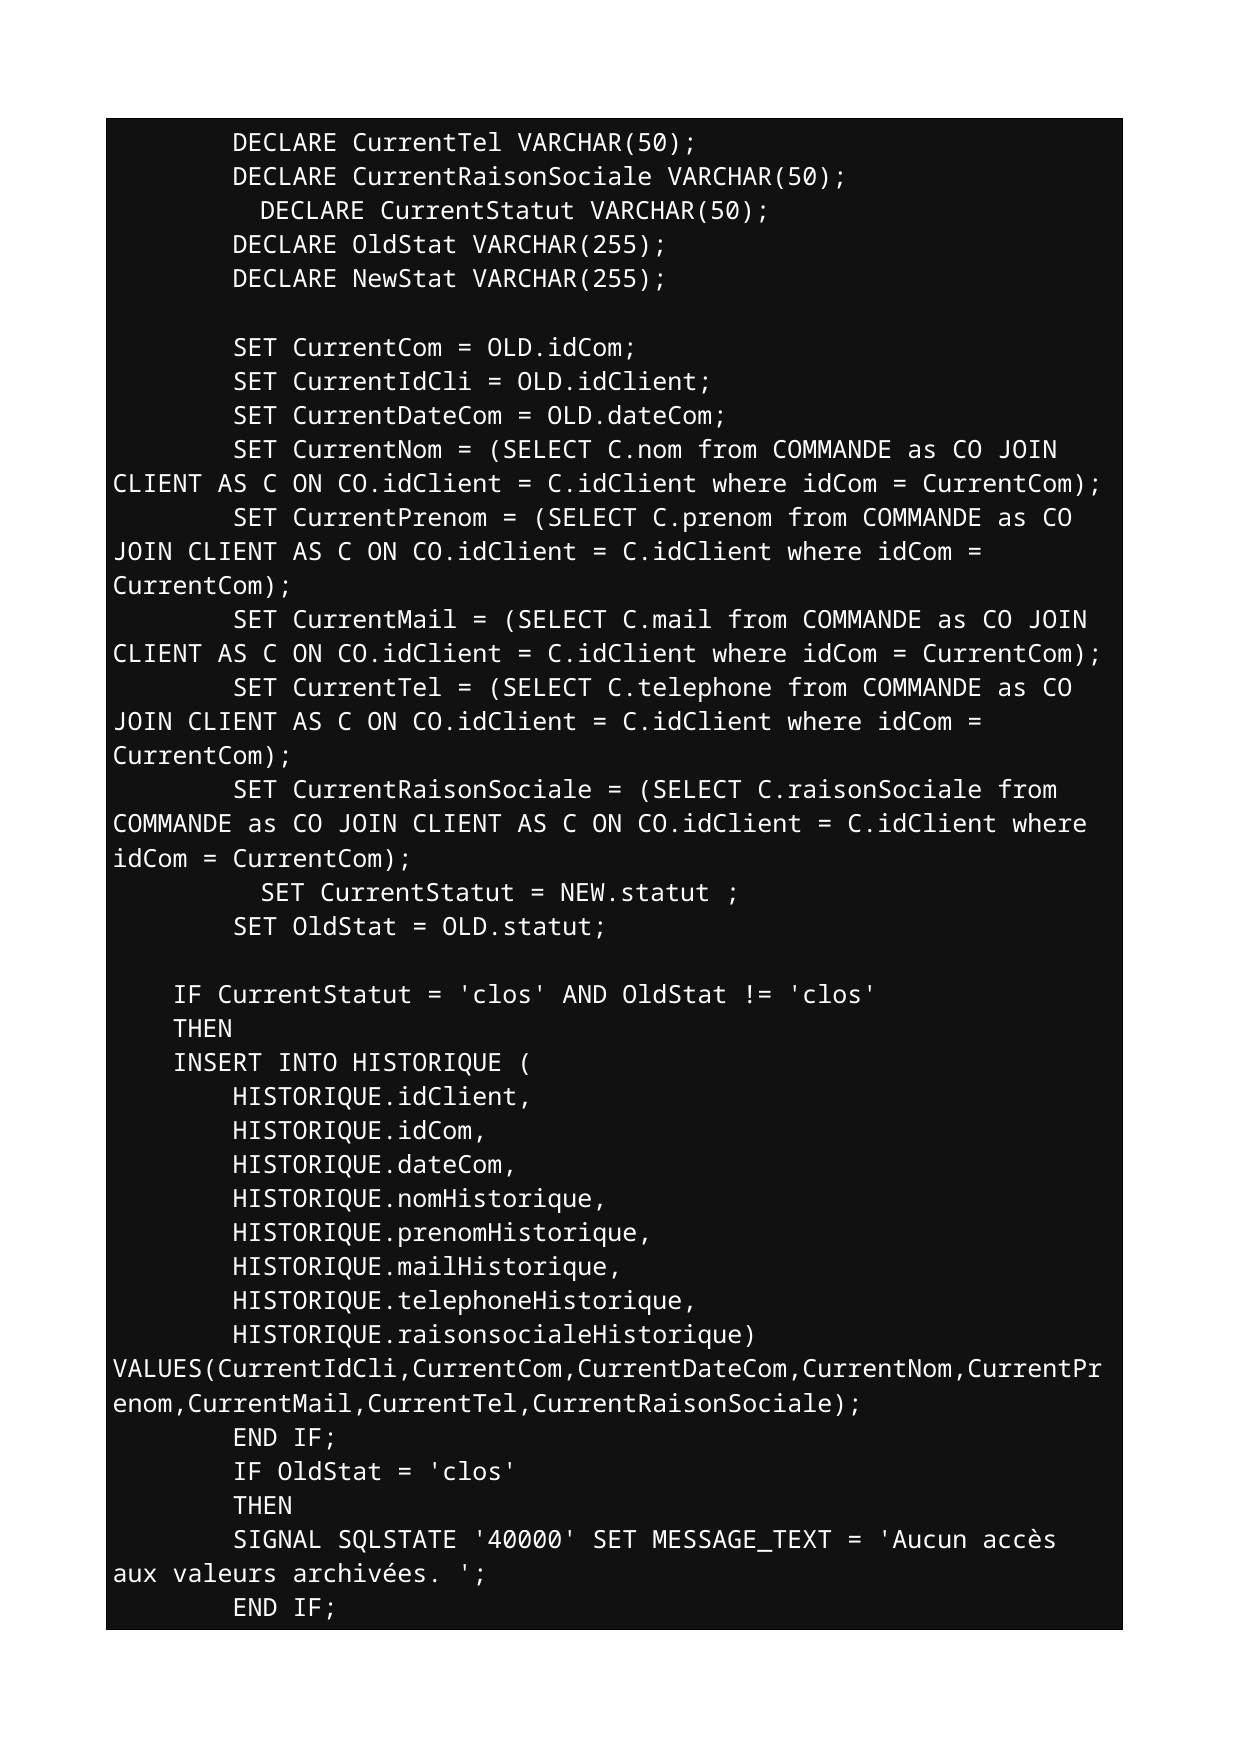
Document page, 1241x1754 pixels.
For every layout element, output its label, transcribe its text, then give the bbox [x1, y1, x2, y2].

table_header DECLARE CurrentTel VARCHAR(50); DECLARE CurrentRaisonSociale VARCHAR(50); DECLARE CurrentStatut VARCHAR(50); DECLARE OldStat VARCHAR(255); DECLARE NewStat VARCHAR(255); SET CurrentCom = OLD.idCom; SET CurrentIdCli = OLD.idClient; SET CurrentDateCom = OLD.dateCom; SET CurrentNom = (SELECT C.nom from COMMANDE as CO JOIN CLIENT AS C ON CO.idClient = C.idClient where idCom = CurrentCom); SET CurrentPrenom = (SELECT C.prenom from COMMANDE as CO JOIN CLIENT AS C ON CO.idClient = C.idClient where idCom = CurrentCom); SET CurrentMail = (SELECT C.mail from COMMANDE as CO JOIN CLIENT AS C ON CO.idClient = C.idClient where idCom = CurrentCom); SET CurrentTel = (SELECT C.telephone from COMMANDE as CO JOIN CLIENT AS C ON CO.idClient = C.idClient where idCom = CurrentCom); SET CurrentRaisonSociale = (SELECT C.raisonSociale from COMMANDE as CO JOIN CLIENT AS C ON CO.idClient = C.idClient where idCom = CurrentCom); SET CurrentStatut = NEW.statut ; SET OldStat = OLD.statut; IF CurrentStatut = 'clos' AND OldStat != 'clos' THEN INSERT INTO HISTORIQUE ( HISTORIQUE.idClient, HISTORIQUE.idCom, HISTORIQUE.dateCom, HISTORIQUE.nomHistorique, HISTORIQUE.prenomHistorique, HISTORIQUE.mailHistorique, HISTORIQUE.telephoneHistorique, HISTORIQUE.raisonsocialeHistorique) VALUES(CurrentIdCli,CurrentCom,CurrentDateCom,CurrentNom,CurrentPrenom,CurrentMail,CurrentTel,CurrentRaisonSociale); END IF; IF OldStat = 'clos' THEN SIGNAL SQLSTATE '40000' SET MESSAGE_TEXT = 'Aucun accès aux valeurs archivées. '; END IF; [107, 119, 1122, 1629]
